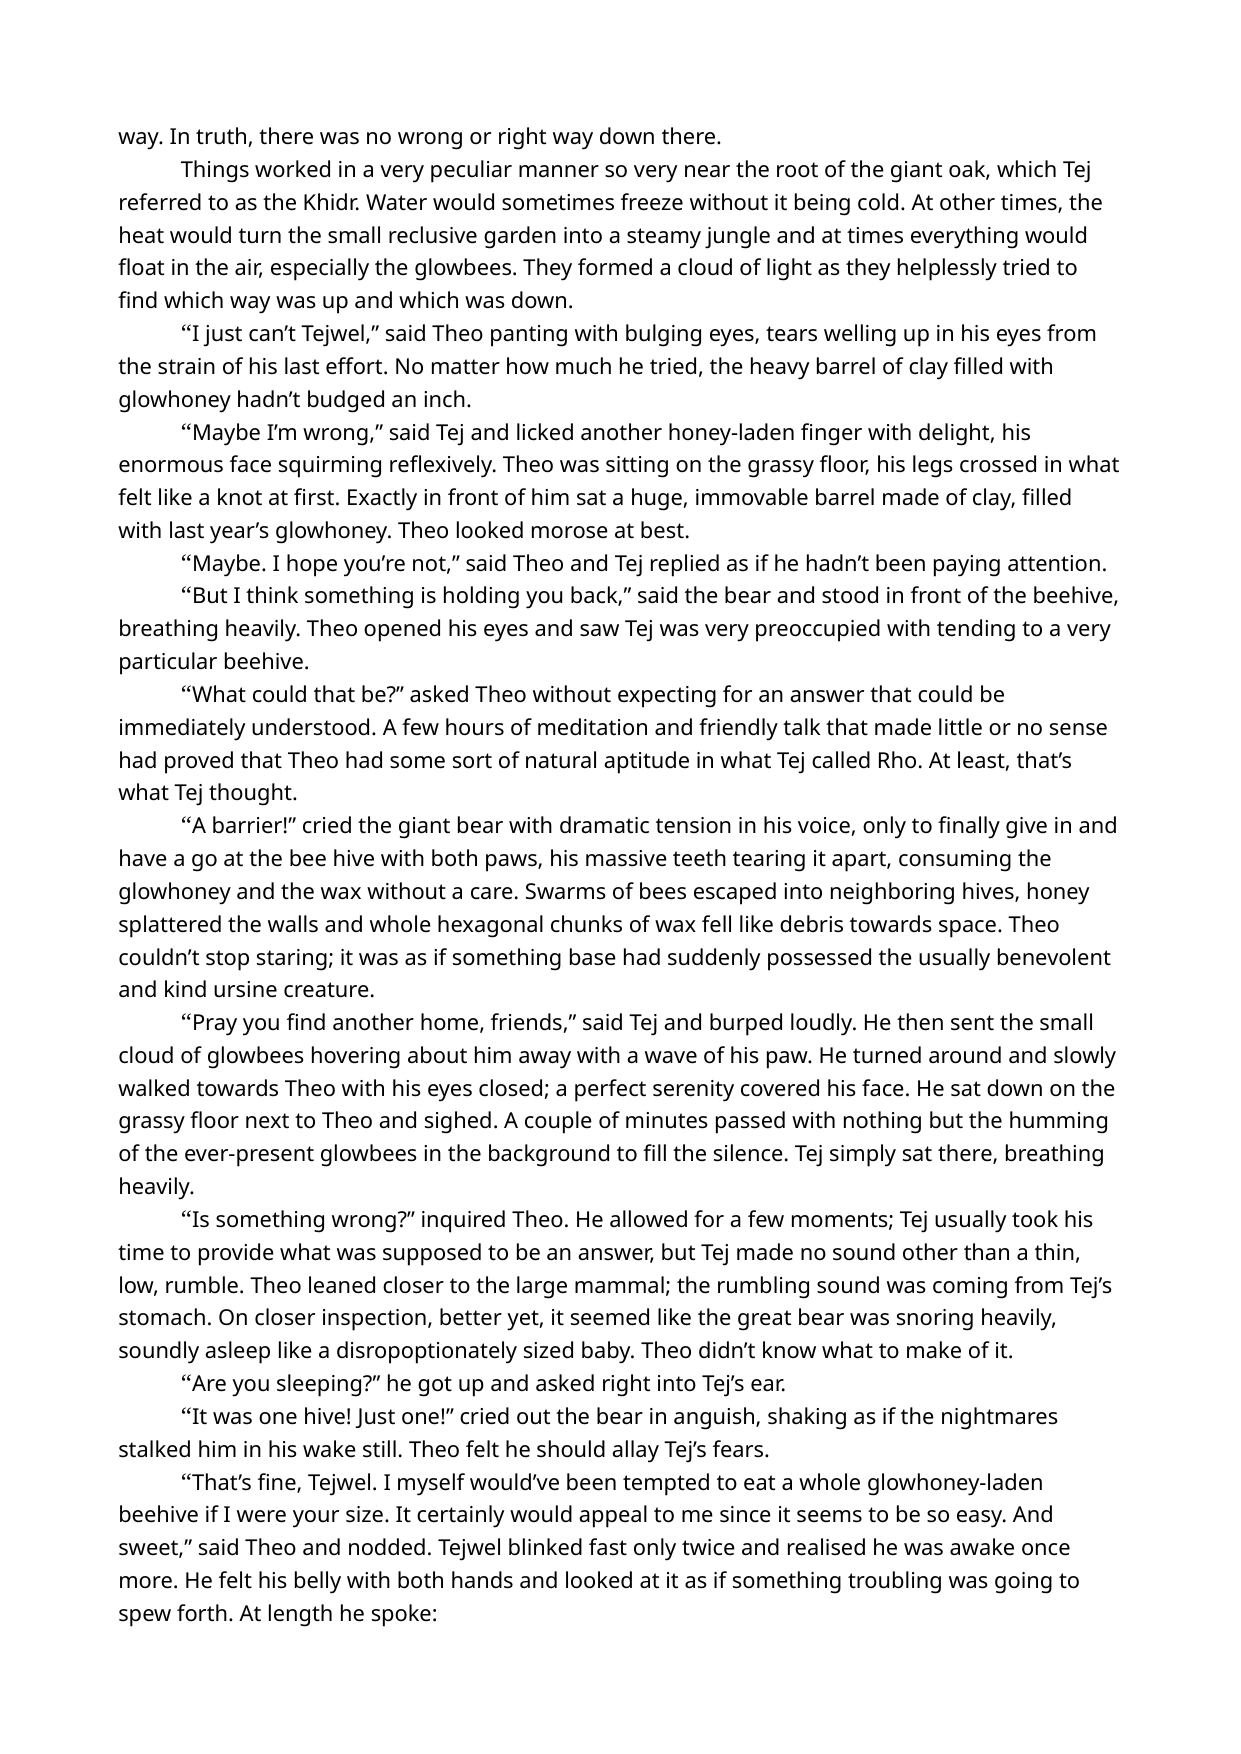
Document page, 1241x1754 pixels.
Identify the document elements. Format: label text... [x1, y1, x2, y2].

text way. In truth, there was no wrong or right way down there. [118, 118, 1122, 151]
text “I just can’t Tejwel,” said Theo panting with bulging eyes, tears welling up in his eyes from the strain of his last effort. No matter how much he tried, the heavy barrel of clay filled with glowhoney hadn’t budged an inch. [118, 315, 1122, 413]
text “A barrier!” cried the giant bear with dramatic tension in his voice, only to finally give in and have a go at the bee hive with both paws, his massive teeth tearing it apart, consuming the glowhoney and the wax without a care. Swarms of bees escaped into neighboring hives, honey splattered the walls and whole hexagonal chunks of wax fell like debris towards space. Theo couldn’t stop staring; it was as if something base had suddenly possessed the usually benevolent and kind ursine creature. [118, 807, 1122, 1004]
text “It was one hive! Just one!” cried out the bear in anguish, shaking as if the nightmares stalked him in his wake still. Theo felt he should allay Tej’s fears. [118, 1398, 1122, 1463]
text “Are you sleeping?” he got up and asked right into Tej’s ear. [118, 1365, 1122, 1398]
text “Maybe. I hope you’re not,” said Theo and Tej replied as if he hadn’t been paying attention. [118, 545, 1122, 577]
text “That’s fine, Tejwel. I myself would’ve been tempted to eat a whole glowhoney-laden beehive if I were your size. It certainly would appeal to me since it seems to be so easy. And sweet,” said Theo and nodded. Tejwel blinked fast only twice and realised he was awake once more. He felt his belly with both hands and looked at it as if something troubling was going to spew forth. At length he spoke: [118, 1463, 1122, 1627]
text “But I think something is holding you back,” said the bear and stood in front of the beehive, breathing heavily. Theo opened his eyes and saw Tej was very preoccupied with tending to a very particular beehive. [118, 577, 1122, 676]
text “Is something wrong?” inquired Theo. He allowed for a few moments; Tej usually took his time to provide what was supposed to be an answer, but Tej made no sound other than a thin, low, rumble. Theo leaned closer to the large mammal; the rumbling sound was coming from Tej’s stomach. On closer inspection, better yet, it seemed like the great bear was snoring heavily, soundly asleep like a disropoptionately sized baby. Theo didn’t know what to make of it. [118, 1201, 1122, 1365]
text Things worked in a very peculiar manner so very near the root of the giant oak, which Tej referred to as the Khidr. Water would sometimes freeze without it being cold. At other times, the heat would turn the small reclusive garden into a steamy jungle and at times everything would float in the air, especially the glowbees. They formed a cloud of light as they helplessly tried to find which way was up and which was down. [118, 151, 1122, 315]
text “Maybe I’m wrong,” said Tej and licked another honey-laden finger with delight, his enormous face squirming reflexively. Theo was sitting on the grassy floor, his legs crossed in what felt like a knot at first. Exactly in front of him sat a huge, immovable barrel made of clay, filled with last year’s glowhoney. Theo looked morose at best. [118, 413, 1122, 545]
text “Pray you find another home, friends,” said Tej and burped loudly. He then sent the small cloud of glowbees hovering about him away with a wave of his paw. He turned around and slowly walked towards Theo with his eyes closed; a perfect serenity covered his face. He sat down on the grassy floor next to Theo and sighed. A couple of minutes passed with nothing but the humming of the ever-present glowbees in the background to fill the silence. Tej simply sat there, breathing heavily. [118, 1004, 1122, 1201]
text “What could that be?” asked Theo without expecting for an answer that could be immediately understood. A few hours of meditation and friendly talk that made little or no sense had proved that Theo had some sort of natural aptitude in what Tej called Rho. At least, that’s what Tej thought. [118, 676, 1122, 807]
